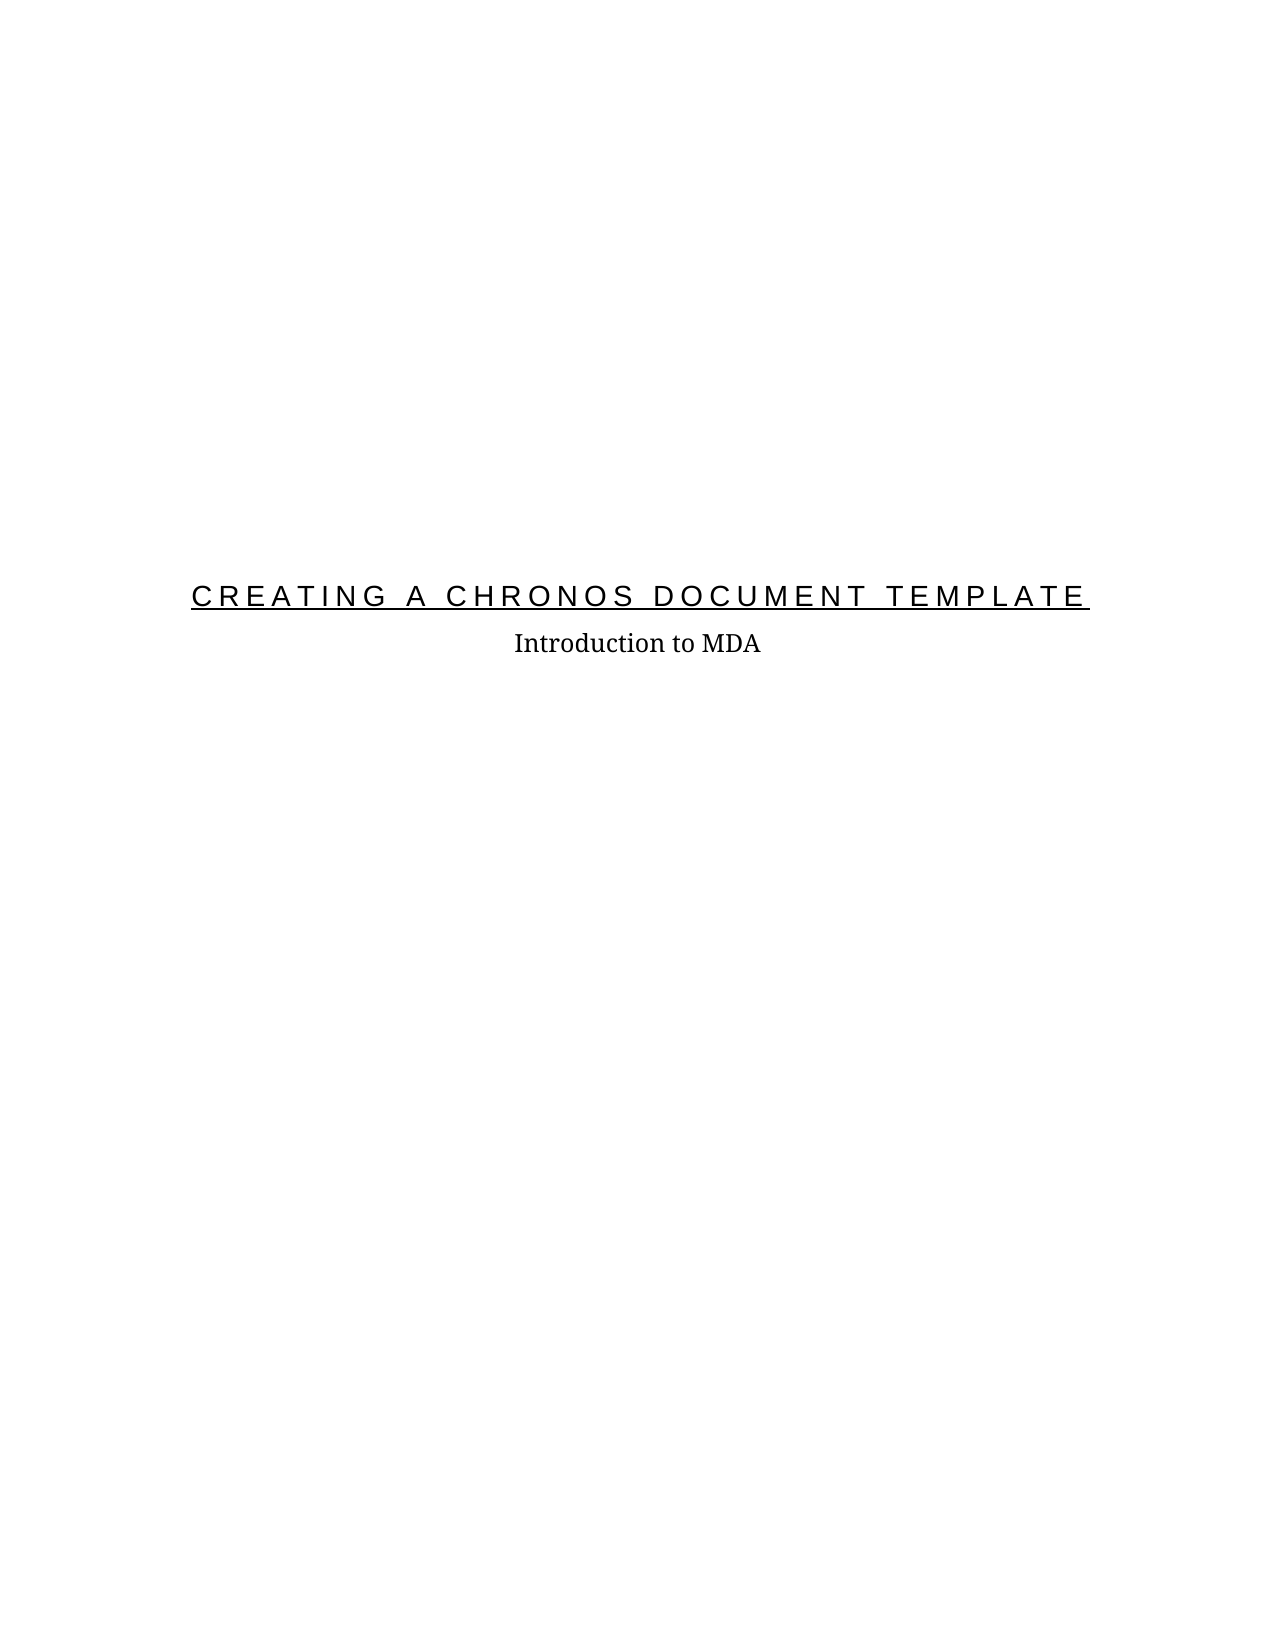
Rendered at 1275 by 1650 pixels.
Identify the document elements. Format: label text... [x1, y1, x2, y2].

text Introduction to MDA [187, 625, 1087, 659]
subtitle Creating a Chronos Document Template [187, 580, 1087, 613]
